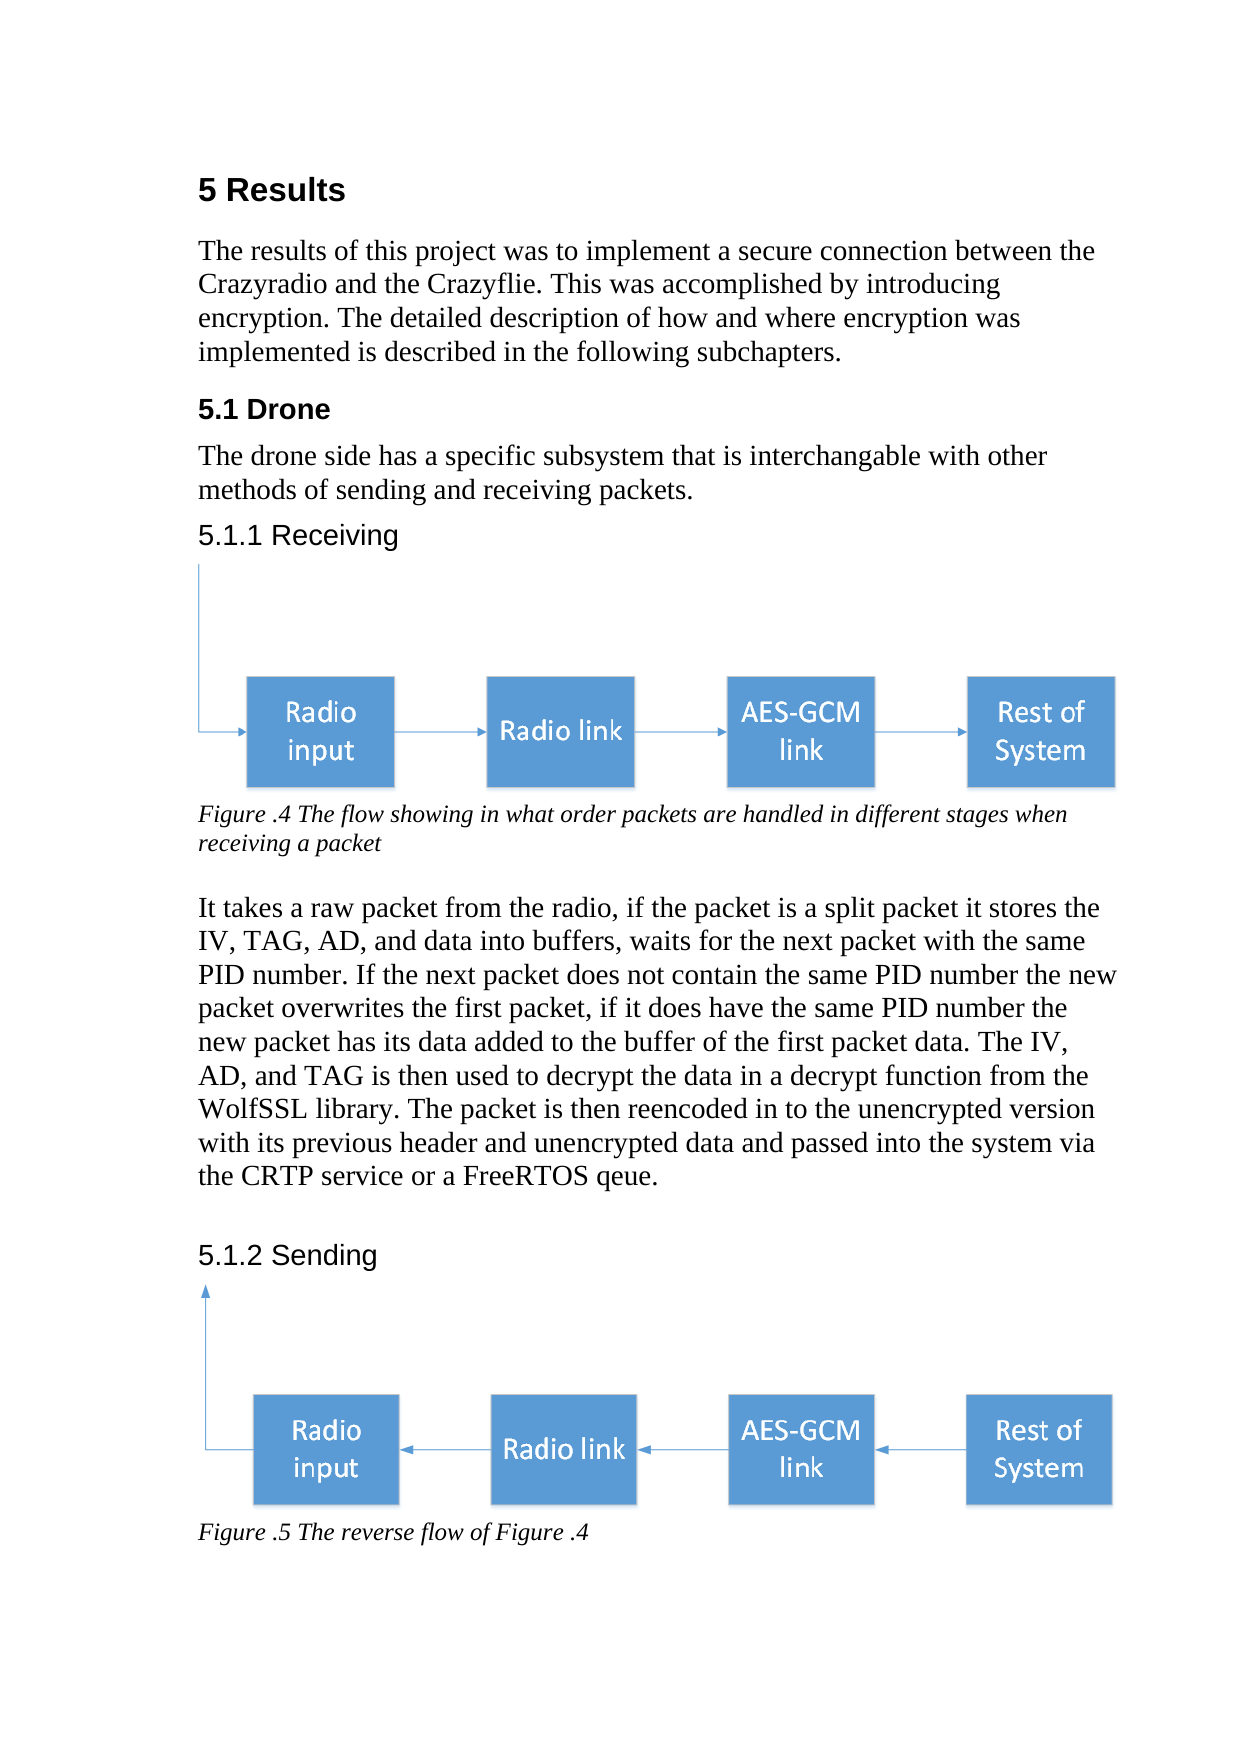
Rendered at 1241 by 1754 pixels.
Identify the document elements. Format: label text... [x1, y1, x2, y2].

subtitle Results [198, 170, 1119, 208]
subtitle Drone [198, 392, 1119, 426]
text The results of this project was to implement a secure connection between the Crazyradio and the Crazyflie. This was accomplished by introducing encryption. The detailed description of how and where encryption was implemented is described in the following subchapters. [198, 233, 1119, 367]
subtitle Sending [198, 1238, 1119, 1271]
picture [197, 1283, 1120, 1512]
text Figure .5 The reverse flow of Figure .4 [198, 1512, 1119, 1546]
subtitle Receiving [198, 518, 1119, 551]
picture [197, 563, 1120, 794]
text The drone side has a specific subsystem that is interchangable with other methods of sending and receiving packets. [198, 438, 1119, 505]
text It takes a raw packet from the radio, if the packet is a split packet it stores the IV, TAG, AD, and data into buffers, waits for the next packet with the same PID number. If the next packet does not contain the same PID number the new packet overwrites the first packet, if it does have the same PID number the new packet has its data added to the buffer of the first packet data. The IV, AD, and TAG is then used to decrypt the data in a decrypt function from the WolfSSL library. The packet is then reencoded in to the unencrypted version with its previous header and unencrypted data and passed into the system via the CRTP service or a FreeRTOS qeue. [198, 890, 1119, 1192]
text Figure .4 The flow showing in what order packets are handled in different stages when receiving a packet [198, 794, 1119, 856]
